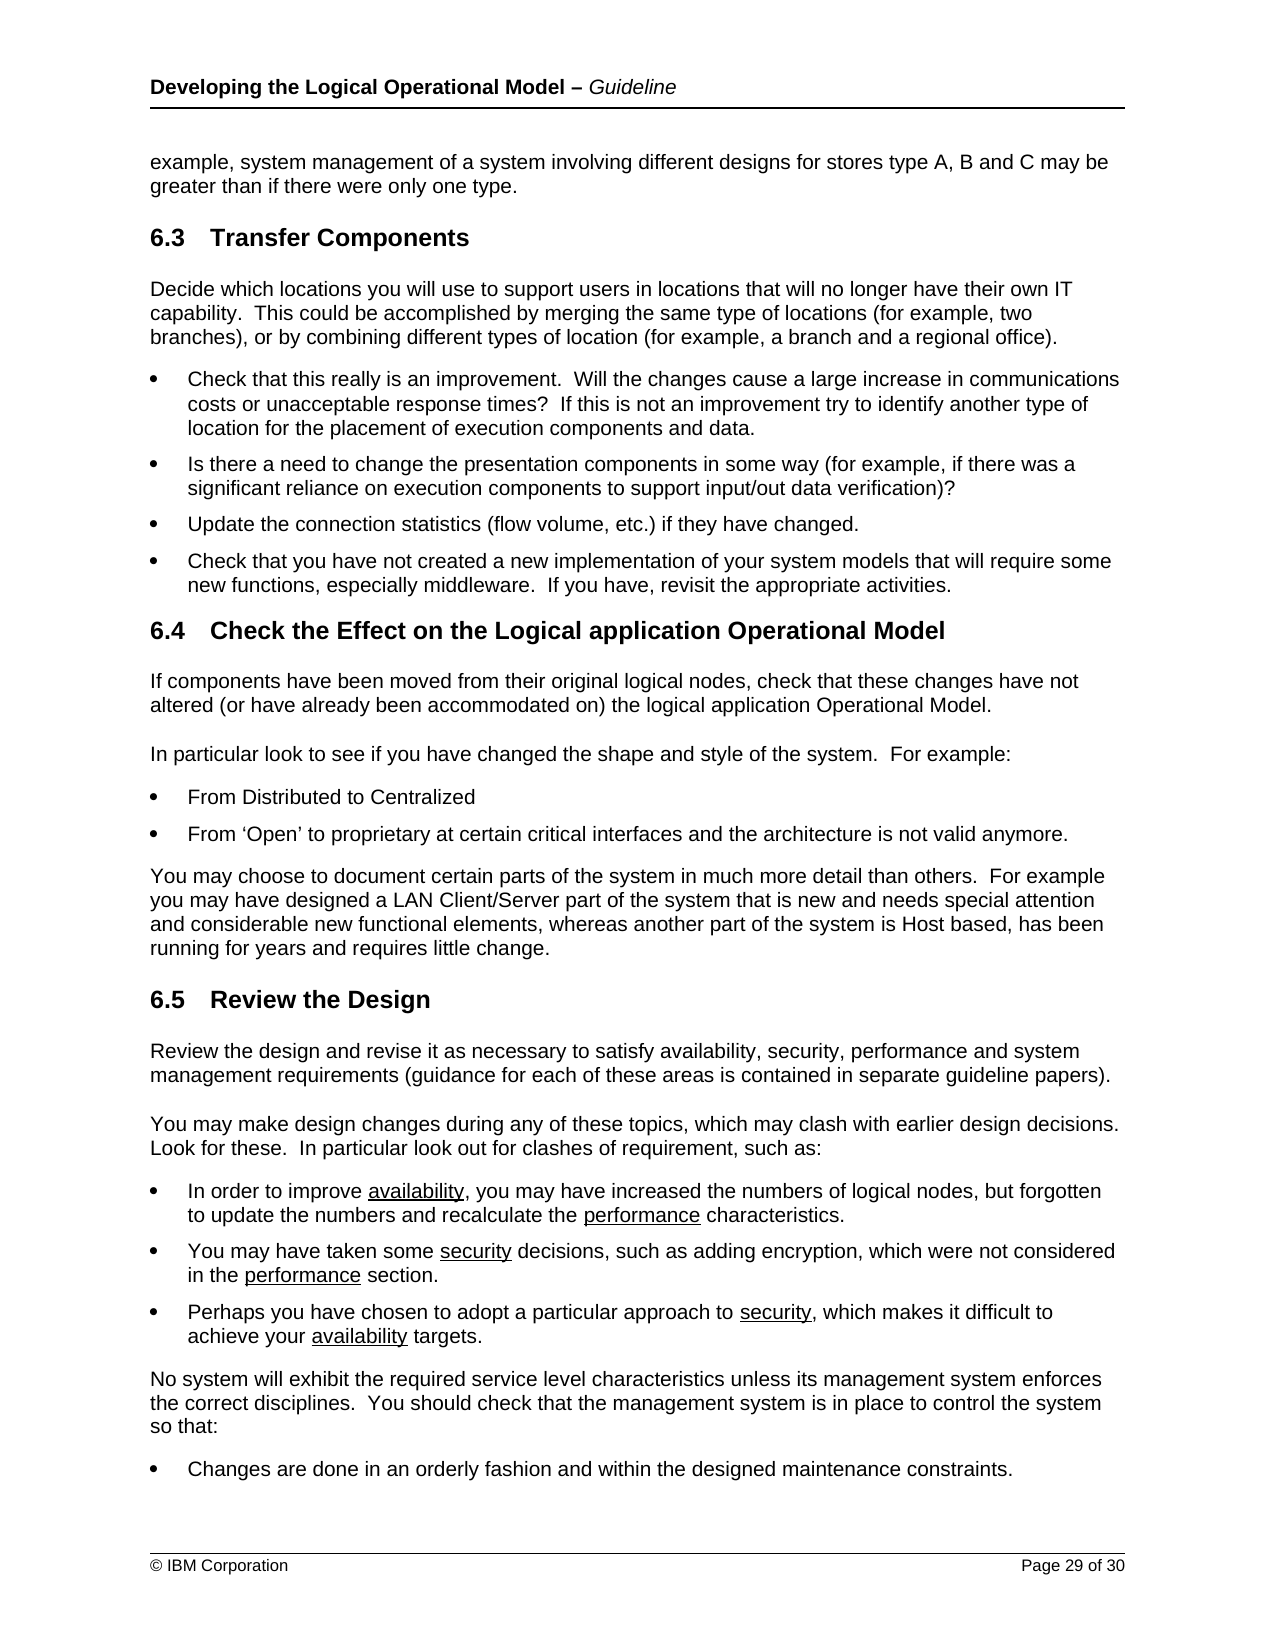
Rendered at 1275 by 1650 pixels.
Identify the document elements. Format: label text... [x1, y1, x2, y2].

list Perhaps you have chosen to adopt a particular approach to security, which makes it difficult to achieve your availability targets. [150, 1299, 1125, 1348]
text Review the design and revise it as necessary to satisfy availability, security, performance and system management requirements (guidance for each of these areas is contained in separate guideline papers). [150, 1039, 1125, 1087]
list Changes are done in an orderly fashion and within the designed maintenance constraints. [150, 1457, 1125, 1481]
subtitle Transfer Components [150, 223, 1125, 252]
text If components have been moved from their original logical nodes, check that these changes have not altered (or have already been accommodated on) the logical application Operational Model. [150, 669, 1125, 717]
list Is there a need to change the presentation components in some way (for example, if there was a significant reliance on execution components to support input/out data verification)? [150, 452, 1125, 500]
text In particular look to see if you have changed the shape and style of the system. For example: [150, 742, 1125, 766]
subtitle Check the Effect on the Logical application Operational Model [150, 616, 1125, 644]
list Check that you have not created a new implementation of your system models that will require some new functions, especially middleware. If you have, revisit the appropriate activities. [150, 549, 1125, 597]
list In order to improve availability, you may have increased the numbers of logical nodes, but forgotten to update the numbers and recalculate the performance characteristics. [150, 1178, 1125, 1227]
text No system will exhibit the required service level characteristics unless its management system enforces the correct disciplines. You should check that the management system is in place to control the system so that: [150, 1366, 1125, 1438]
text You may choose to document certain parts of the system in much more detail than others. For example you may have designed a LAN Client/Server part of the system that is new and needs special attention and considerable new functional elements, whereas another part of the system is Host based, has been running for years and requires little change. [150, 864, 1125, 960]
list You may have taken some security decisions, such as adding encryption, which were not considered in the performance section. [150, 1239, 1125, 1287]
list From Distributed to Centralized [150, 785, 1125, 809]
text example, system management of a system involving different designs for stores type A, B and C may be greater than if there were only one type. [150, 150, 1125, 198]
list Update the connection statistics (flow volume, etc.) if they have changed. [150, 512, 1125, 536]
list From ‘Open’ to proprietary at certain critical interfaces and the architecture is not valid anymore. [150, 822, 1125, 846]
list Check that this really is an improvement. Will the changes cause a large increase in communications costs or unacceptable response times? If this is not an improvement try to identify another type of location for the placement of execution components and data. [150, 367, 1125, 439]
text You may make design changes during any of these topics, which may clash with earlier design decisions. Look for these. In particular look out for clashes of requirement, such as: [150, 1112, 1125, 1160]
subtitle Review the Design [150, 985, 1125, 1014]
text Decide which locations you will use to support users in locations that will no longer have their own IT capability. This could be accomplished by merging the same type of locations (for example, two branches), or by combining different types of location (for example, a branch and a regional office). [150, 277, 1125, 348]
